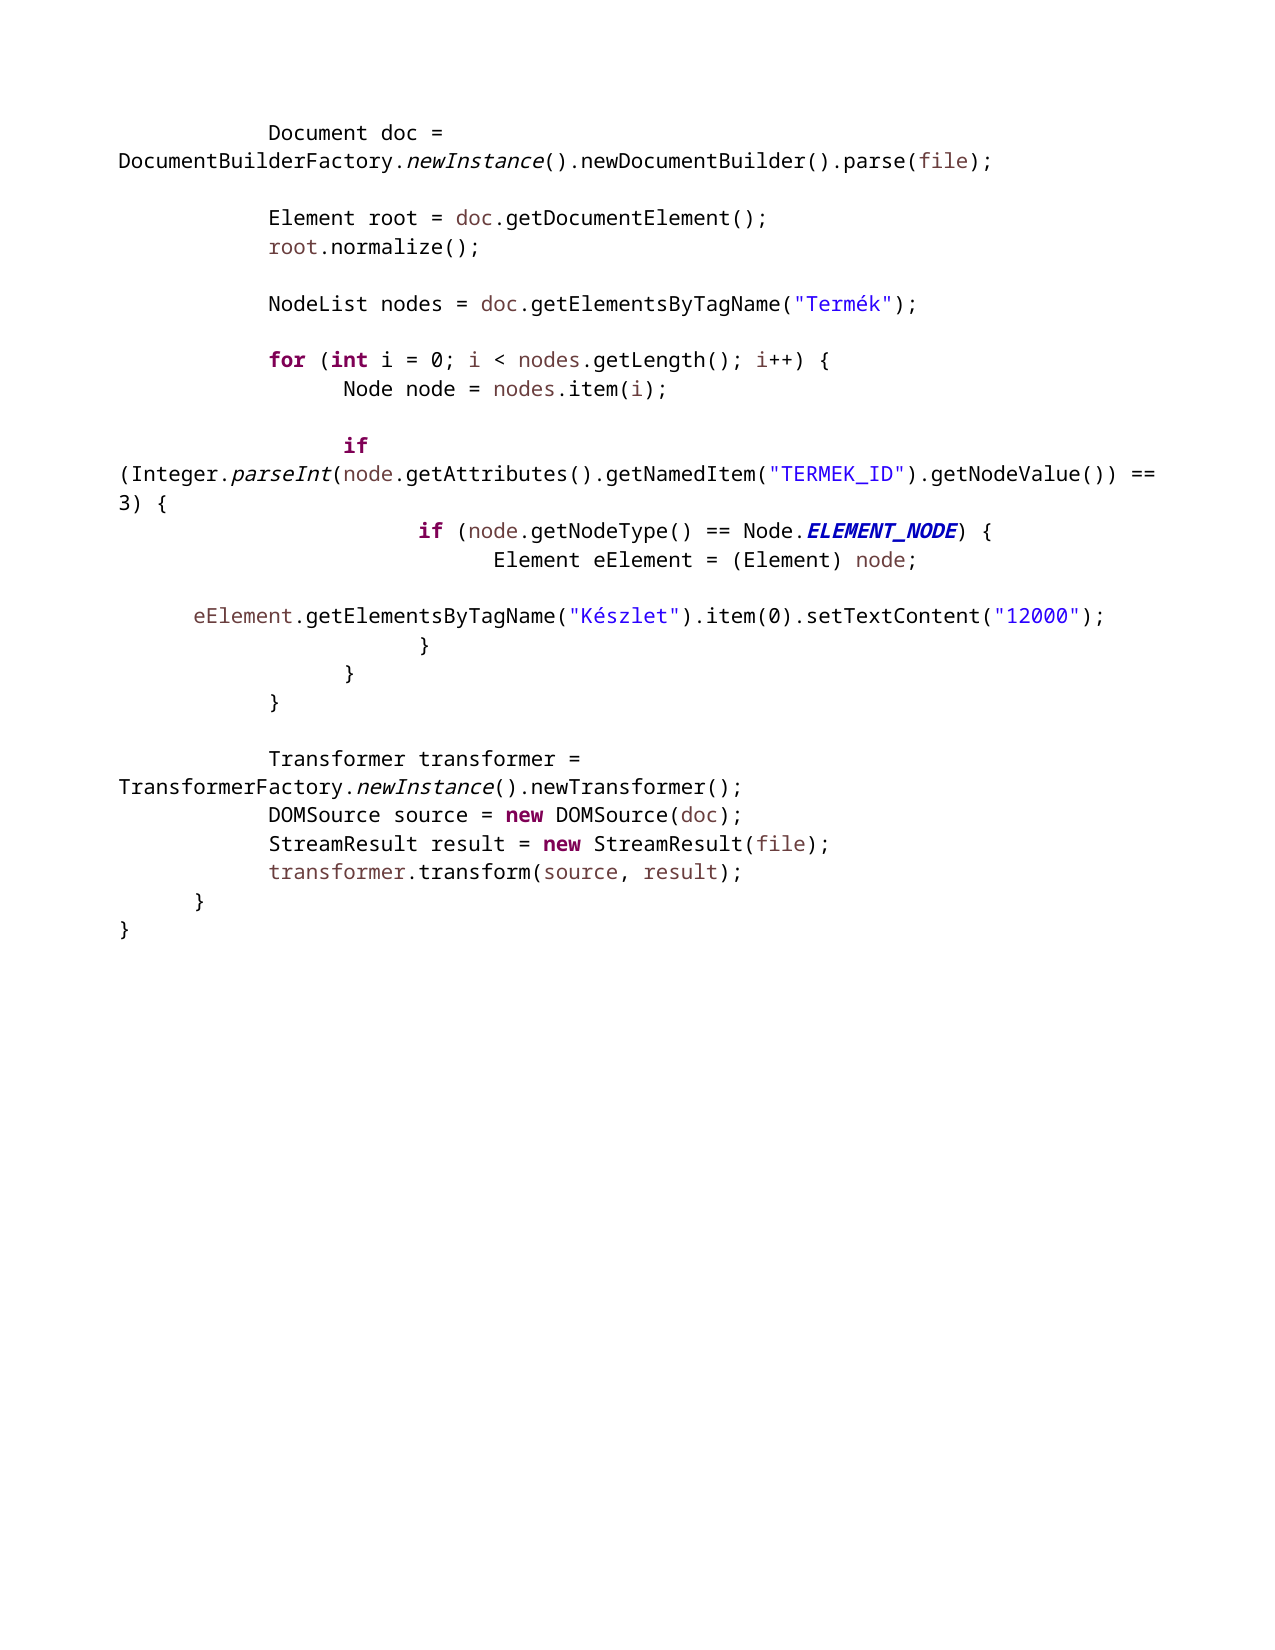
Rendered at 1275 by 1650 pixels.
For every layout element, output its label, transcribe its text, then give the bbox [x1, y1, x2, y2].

text Node node = nodes.item(i); [118, 374, 1157, 402]
text Document doc = DocumentBuilderFactory.newInstance().newDocumentBuilder().parse(file); [118, 118, 1157, 175]
text root.normalize(); [118, 232, 1157, 260]
text StreamResult result = new StreamResult(file); [118, 829, 1157, 857]
text DOMSource source = new DOMSource(doc); [118, 801, 1157, 829]
text Element eElement = (Element) node; [118, 545, 1157, 573]
text if (Integer.parseInt(node.getAttributes().getNamedItem("TERMEK_ID").getNodeValue()) == 3) { [118, 431, 1157, 516]
text if (node.getNodeType() == Node.ELEMENT_NODE) { [118, 516, 1157, 545]
text Transformer transformer = TransformerFactory.newInstance().newTransformer(); [118, 744, 1157, 801]
text for (int i = 0; i < nodes.getLength(); i++) { [118, 346, 1157, 374]
text } [118, 886, 1157, 914]
text transformer.transform(source, result); [118, 857, 1157, 886]
text Element root = doc.getDocumentElement(); [118, 203, 1157, 232]
text } [118, 687, 1157, 715]
text } [118, 630, 1157, 658]
text } [118, 914, 1157, 943]
text } [118, 658, 1157, 687]
text eElement.getElementsByTagName("Készlet").item(0).setTextContent("12000"); [118, 573, 1157, 630]
text NodeList nodes = doc.getElementsByTagName("Termék"); [118, 289, 1157, 317]
